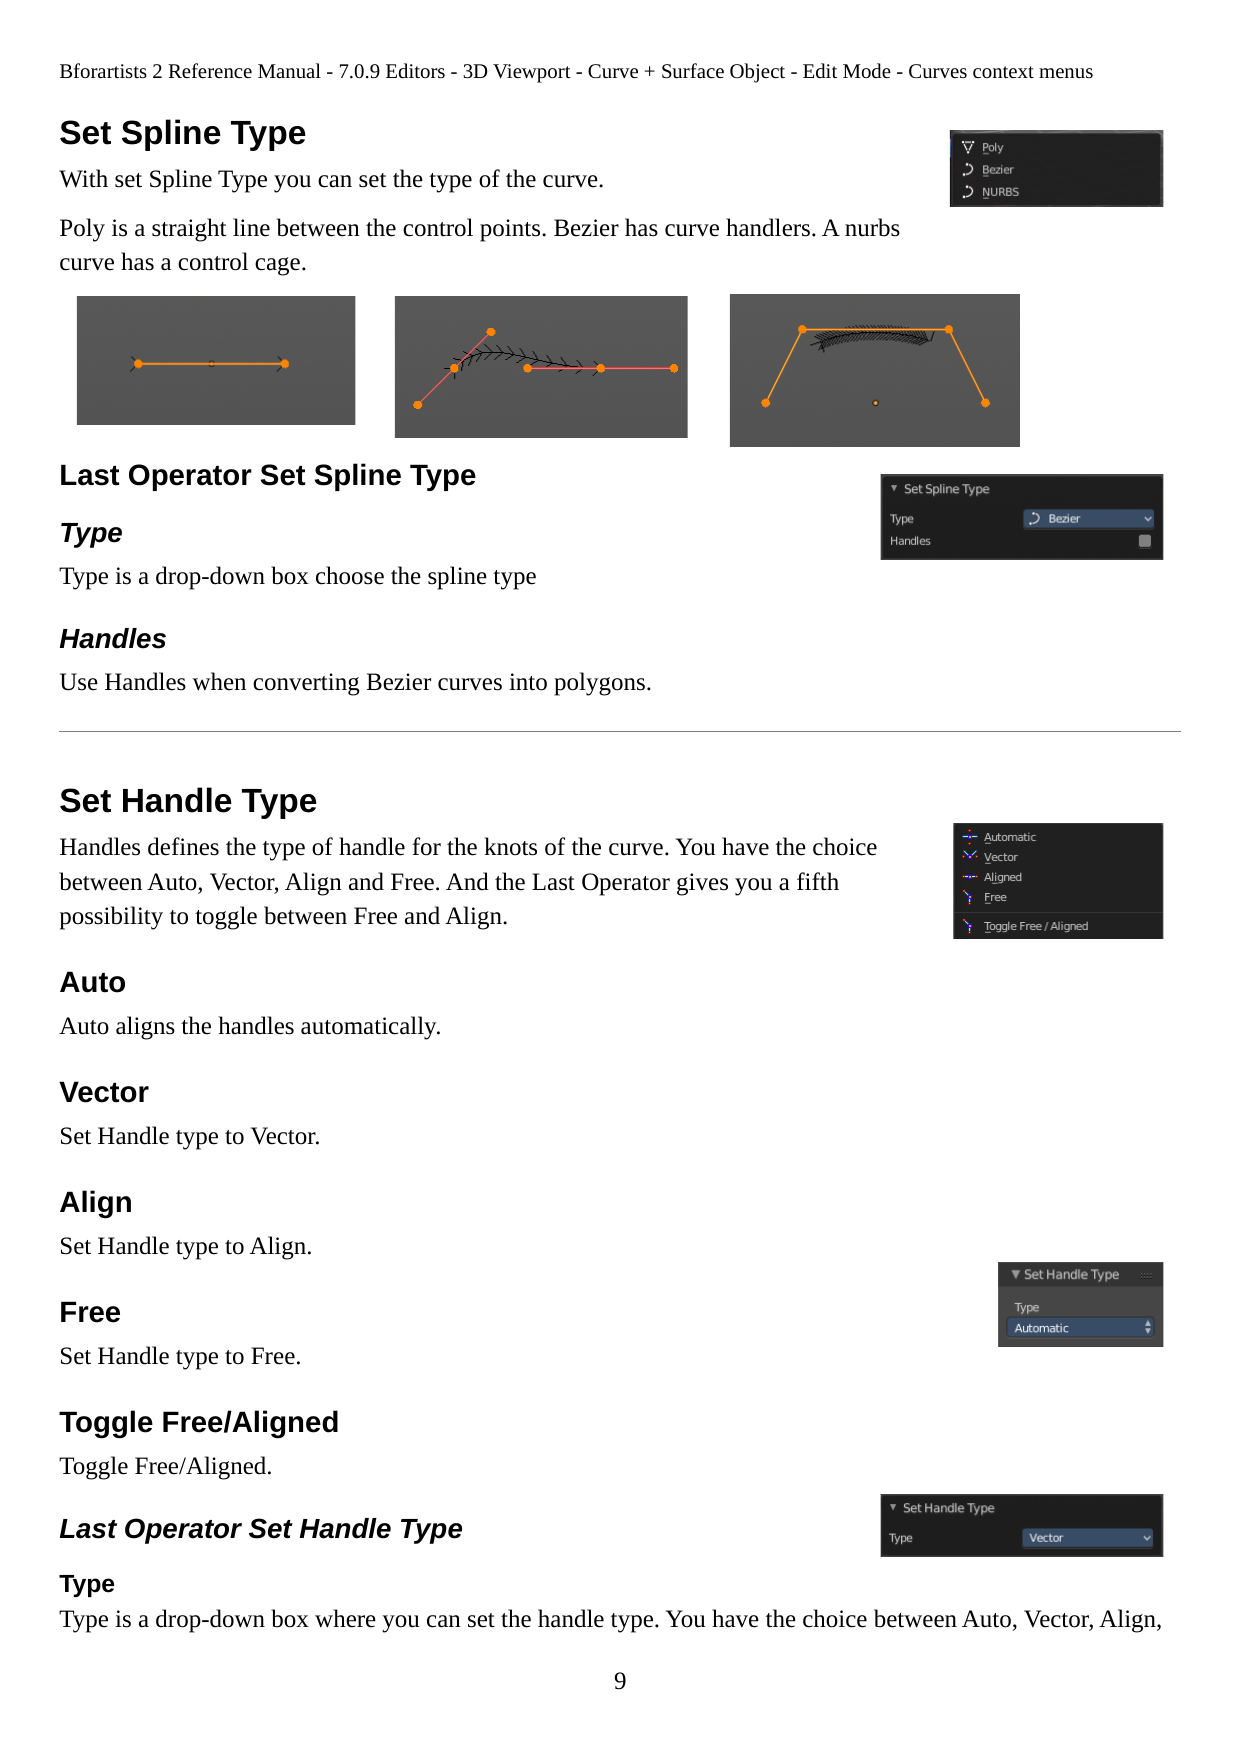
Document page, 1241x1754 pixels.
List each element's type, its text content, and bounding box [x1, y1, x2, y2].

subtitle Set Spline Type [59, 113, 1181, 151]
subtitle [1164, 517, 1181, 549]
text Set Handle type to Vector. [59, 1121, 1181, 1150]
text Type is a drop-down box where you can set the handle type. You have the choice between Auto, Vector, Align, [59, 1604, 1181, 1633]
text Set Handle type to Align. [59, 1231, 1181, 1260]
picture [953, 823, 1164, 939]
subtitle Free [59, 1295, 998, 1328]
picture [880, 1494, 1164, 1557]
text With set Spline Type you can set the type of the curve. [59, 164, 949, 192]
subtitle [1164, 1295, 1181, 1328]
text Toggle Free/Aligned. [59, 1451, 1181, 1479]
picture [949, 130, 1164, 207]
text Auto aligns the handles automatically. [59, 1011, 1181, 1040]
text Set Handle type to Free. [59, 1341, 1181, 1370]
text Use Handles when converting Bezier curves into polygons. [59, 667, 1181, 696]
picture [76, 296, 356, 425]
subtitle Last Operator Set Handle Type [59, 1512, 880, 1544]
picture [880, 474, 1164, 560]
text Handles defines the type of handle for the knots of the curve. You have the choice between Auto, Vector, Align and Free. And the Last Operator gives you a fifth possibility to toggle between Free and Align. [59, 832, 953, 930]
subtitle Vector [59, 1075, 1181, 1109]
subtitle Align [59, 1185, 1181, 1218]
text Type is a drop-down box choose the spline type [59, 561, 1181, 590]
subtitle Type [59, 517, 880, 549]
subtitle Last Operator Set Spline Type [59, 458, 1181, 492]
subtitle Auto [59, 965, 1181, 999]
picture [998, 1262, 1164, 1347]
subtitle Handles [59, 623, 1181, 655]
subtitle Type [59, 1569, 1181, 1598]
subtitle Set Handle Type [59, 781, 1181, 820]
text Poly is a straight line between the control points. Bezier has curve handlers. A nurbs curve has a control cage. [59, 213, 1181, 276]
picture [394, 296, 688, 438]
subtitle Toggle Free/Aligned [59, 1404, 1181, 1438]
picture [729, 294, 1020, 447]
